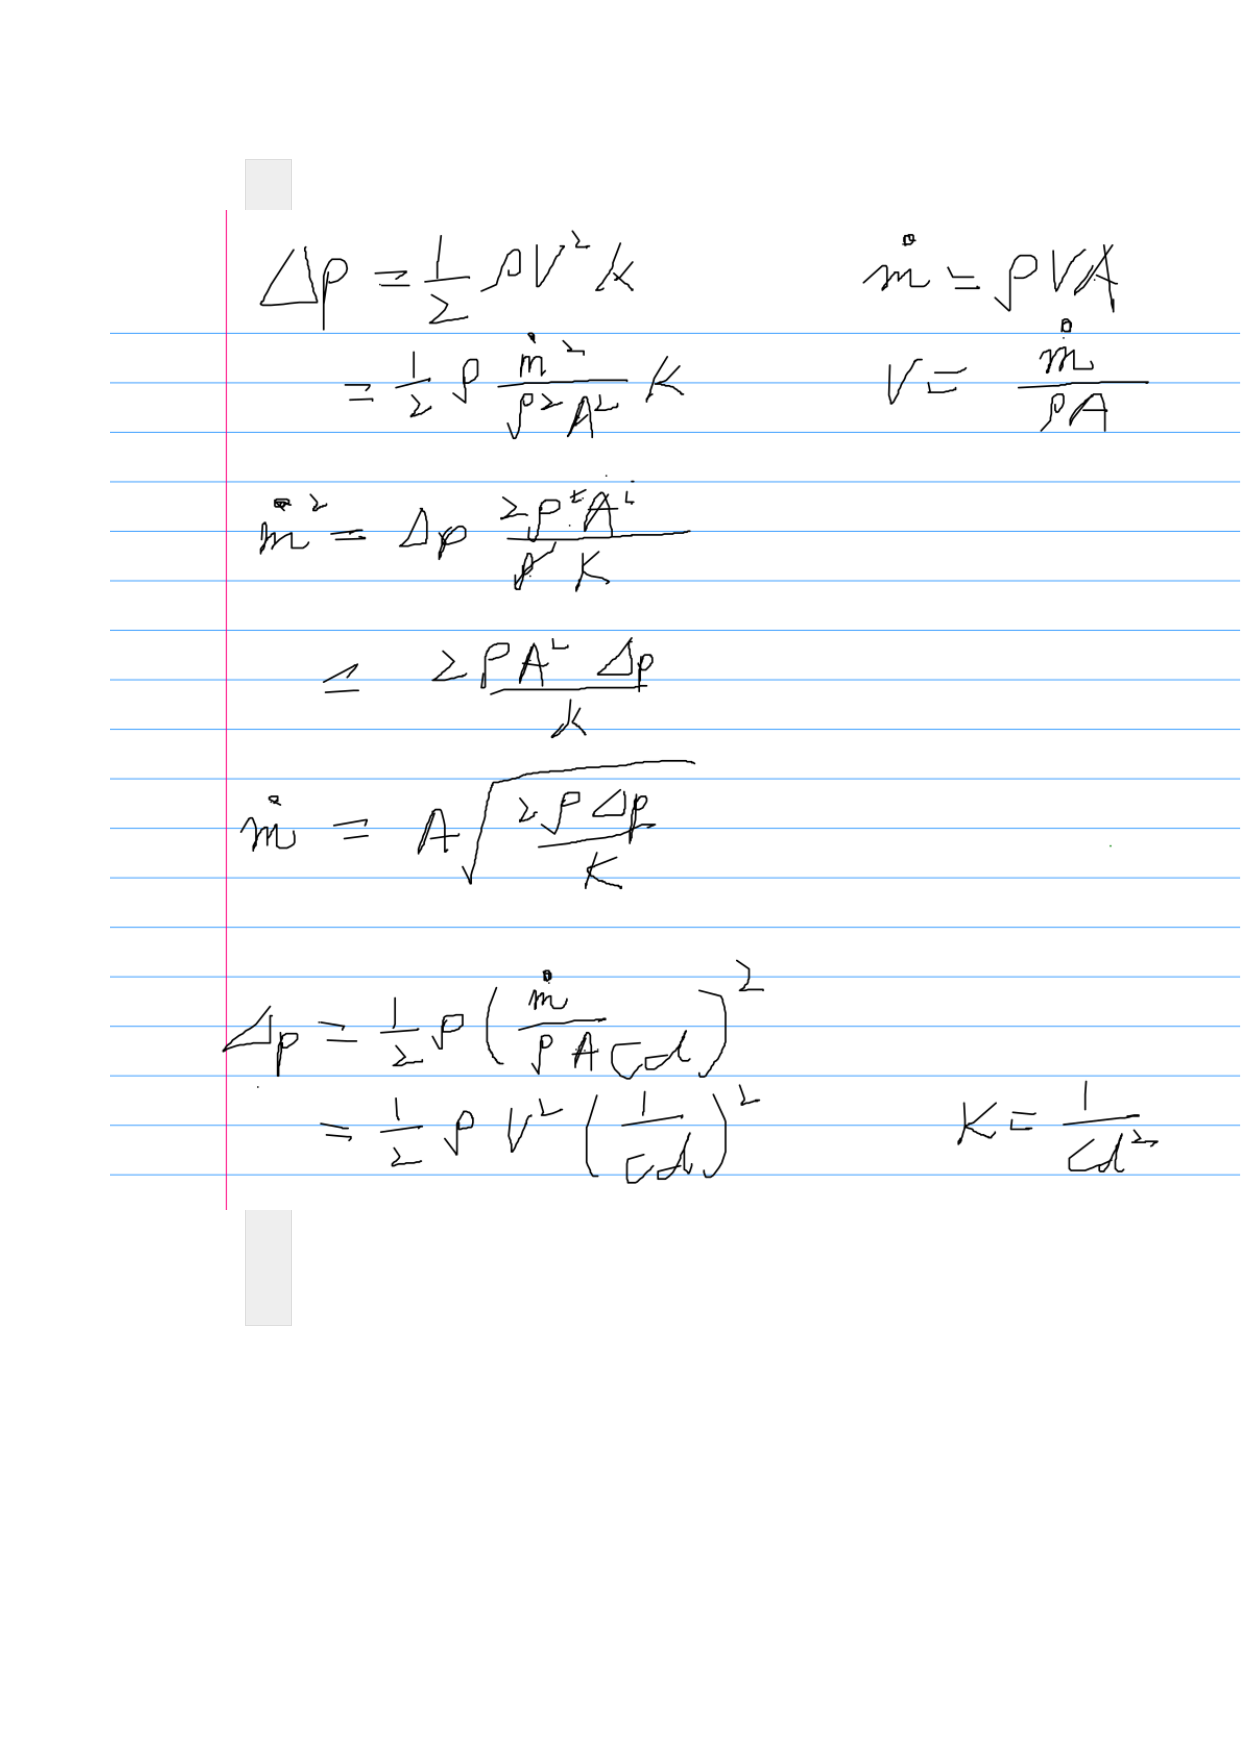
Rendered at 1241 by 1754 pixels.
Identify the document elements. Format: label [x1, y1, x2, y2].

picture [110, 210, 1241, 1210]
